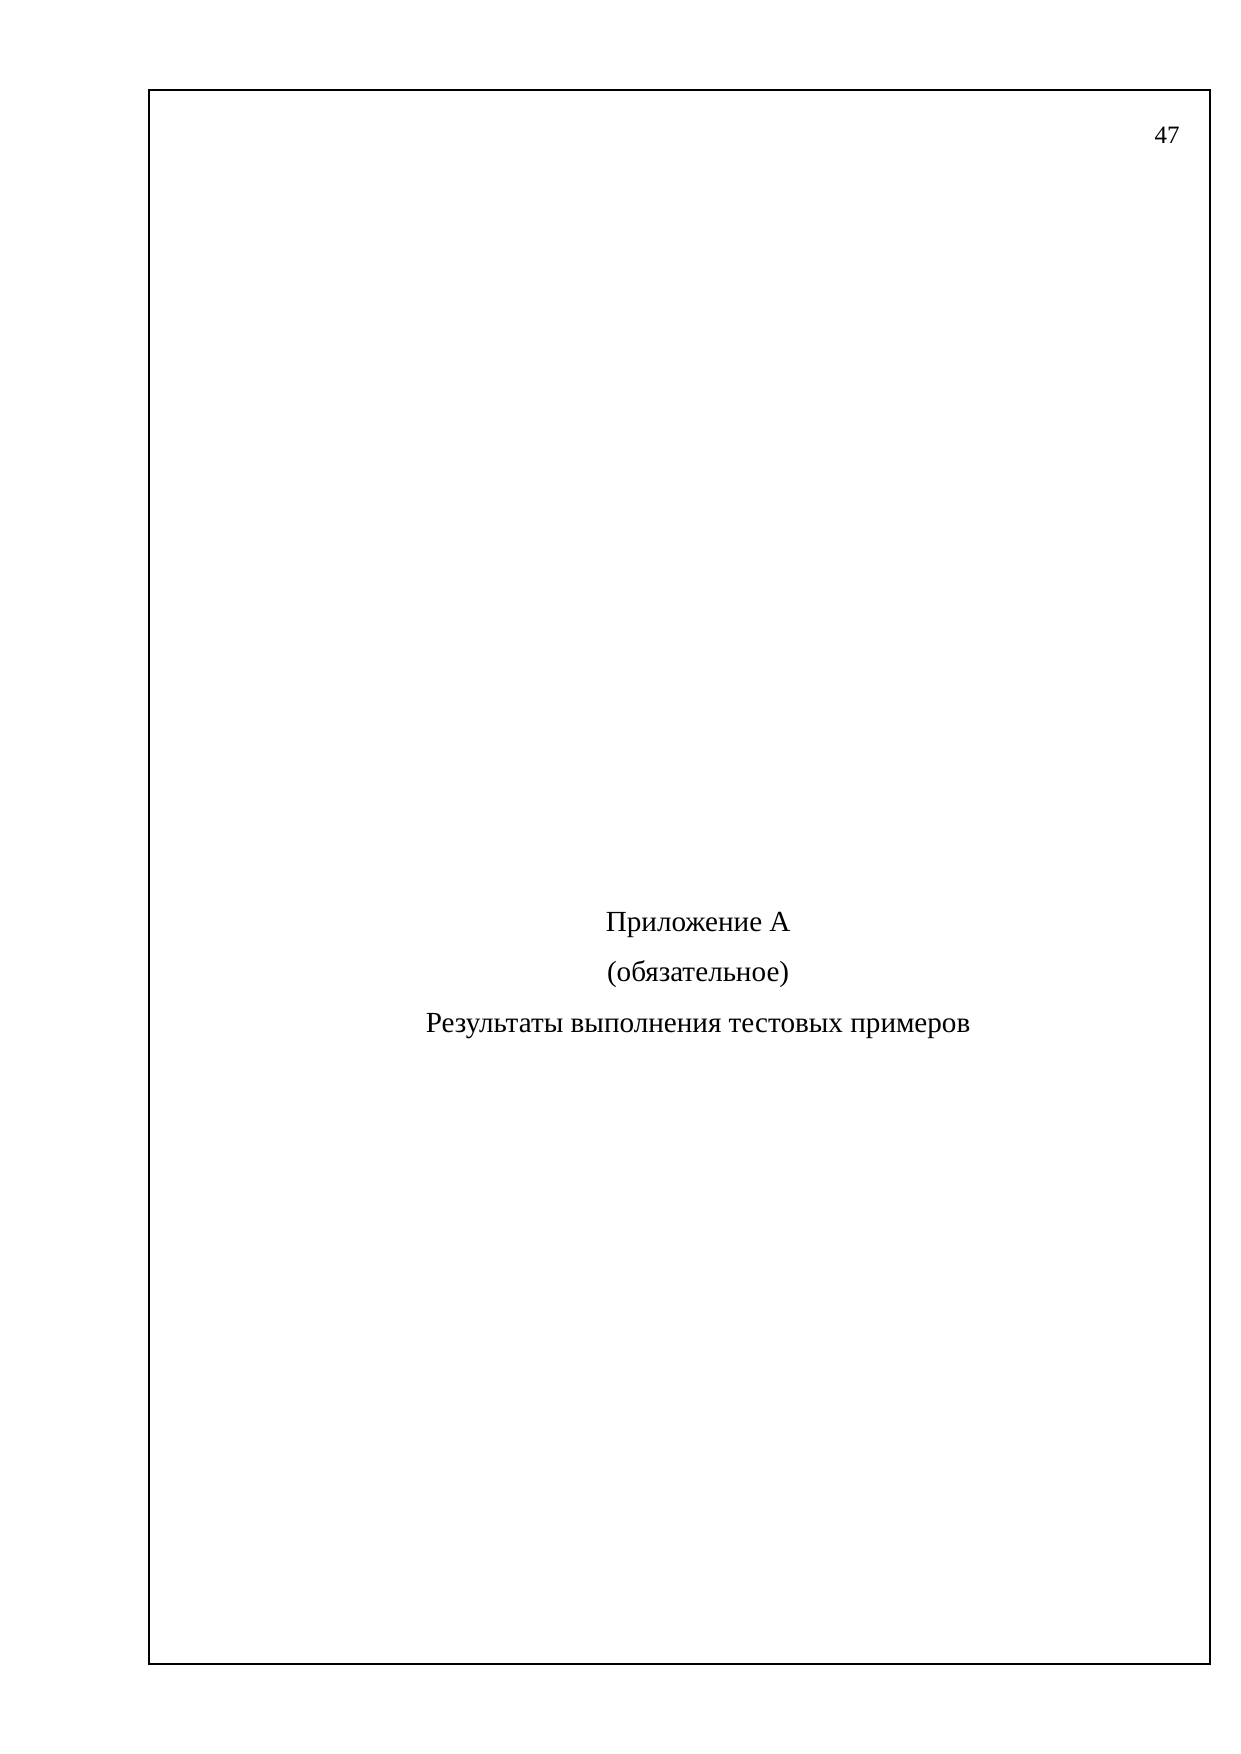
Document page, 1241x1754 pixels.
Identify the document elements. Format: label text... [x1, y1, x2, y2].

text (обязательное) [242, 954, 1099, 988]
text Приложение А [242, 904, 1099, 938]
text Результаты выполнения тестовых примеров [242, 1005, 1099, 1038]
